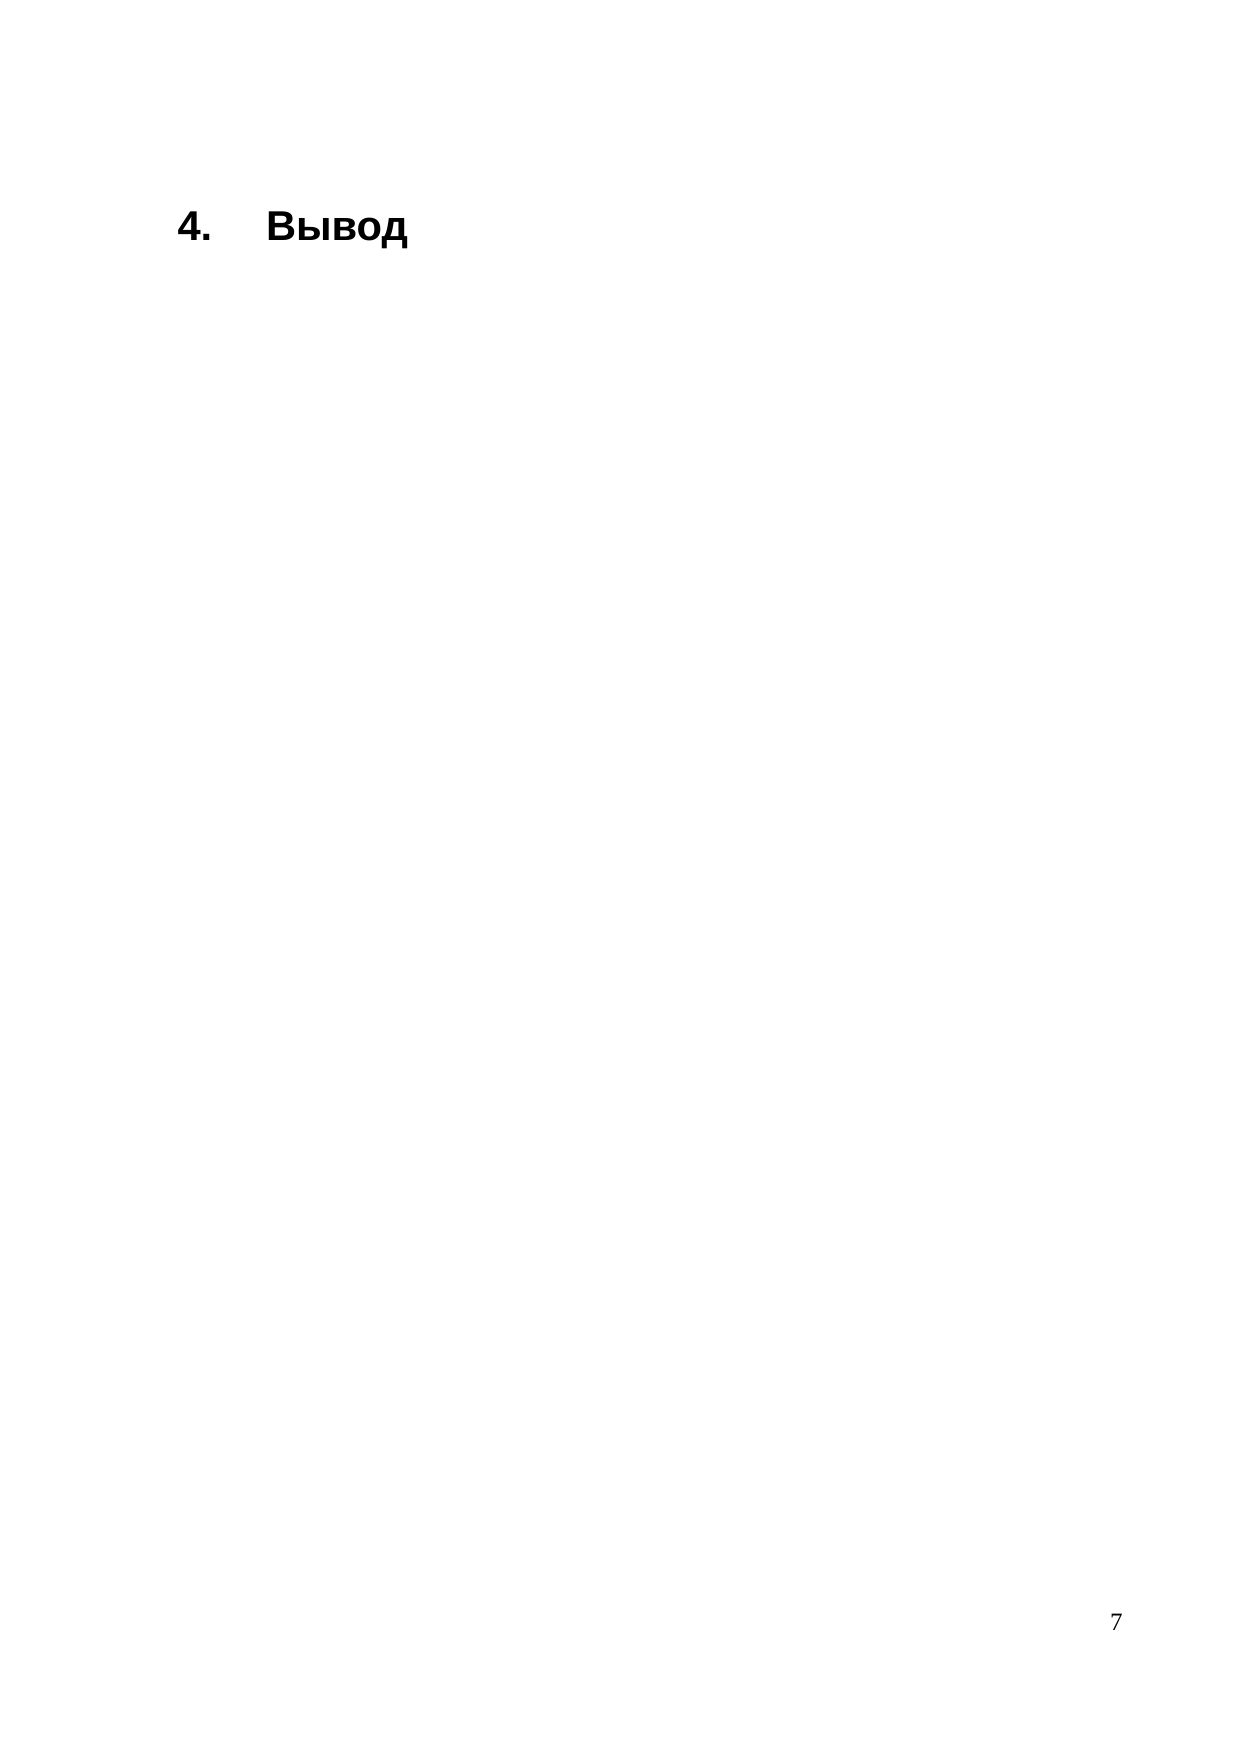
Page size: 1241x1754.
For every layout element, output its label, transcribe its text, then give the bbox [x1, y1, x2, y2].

subtitle Вывод [118, 201, 1122, 249]
table_header [620, 118, 1134, 172]
table_header [118, 118, 620, 172]
